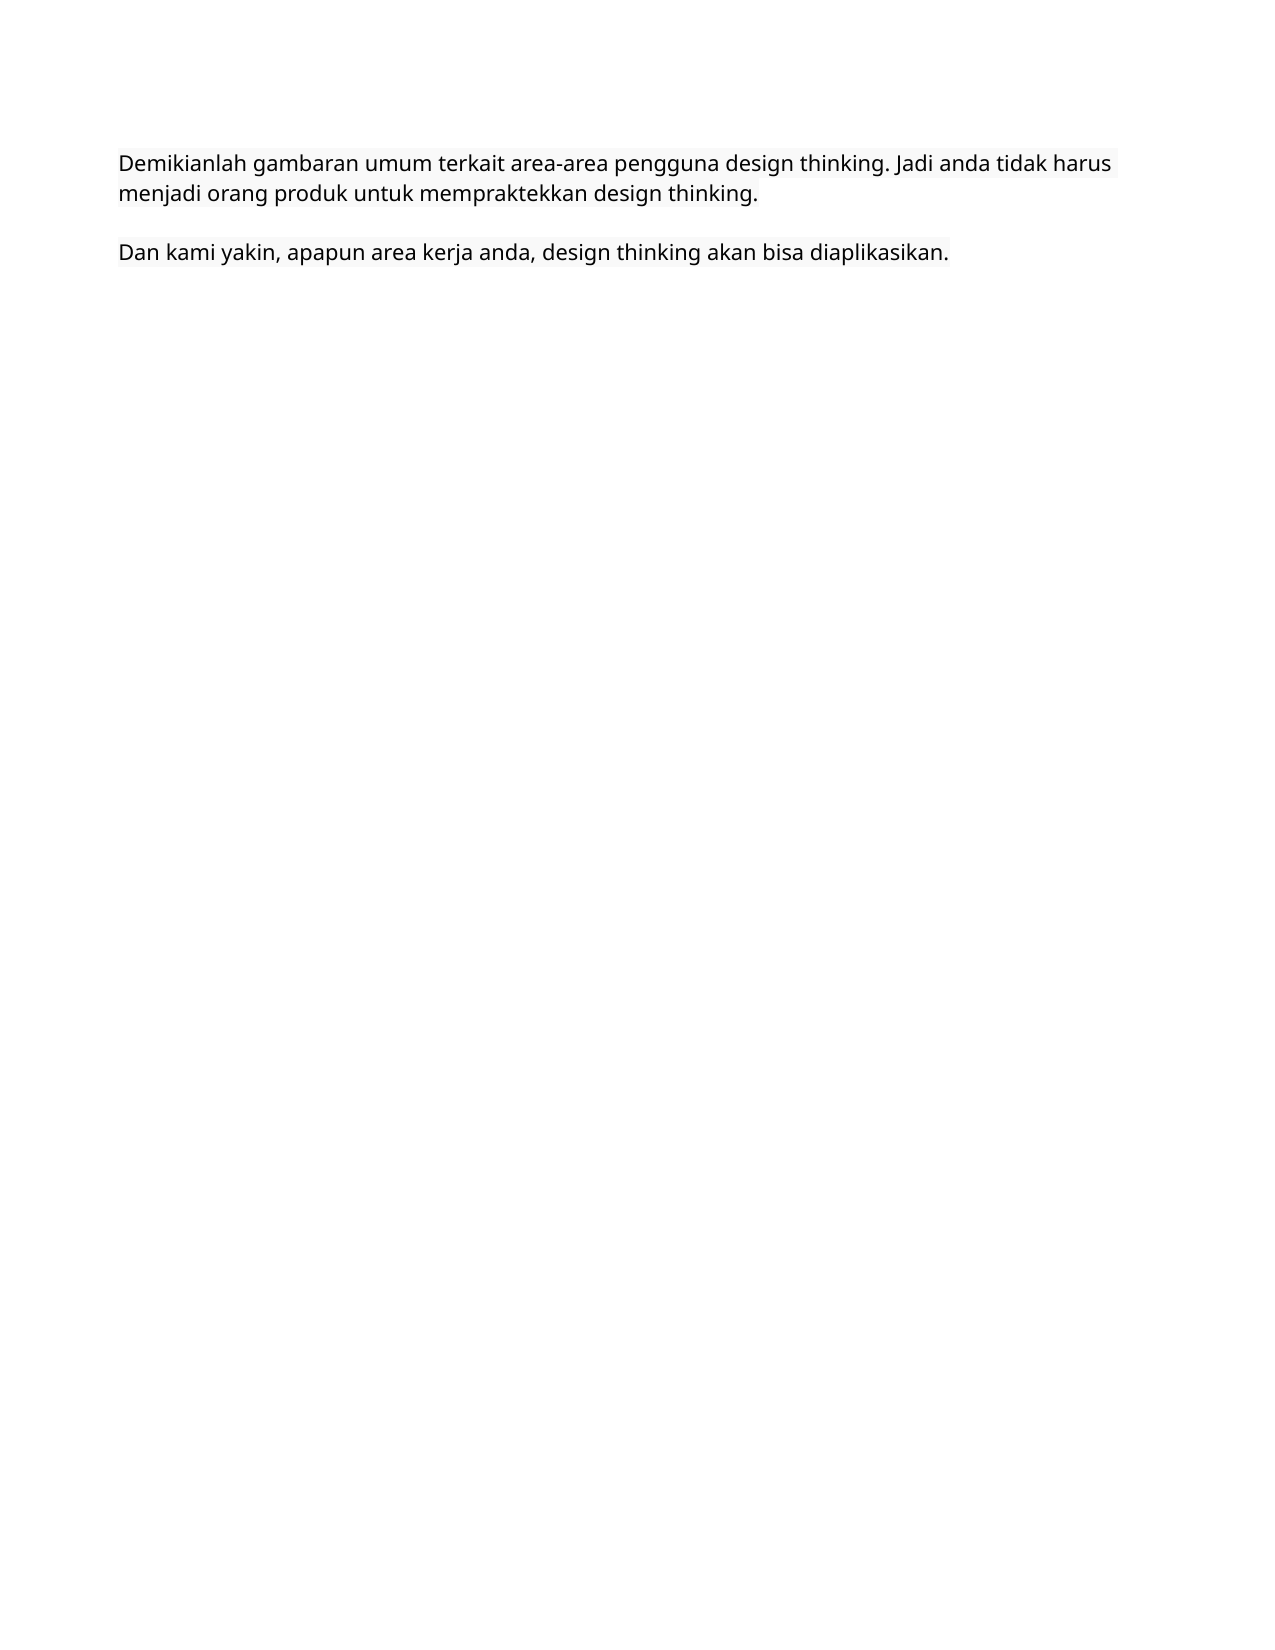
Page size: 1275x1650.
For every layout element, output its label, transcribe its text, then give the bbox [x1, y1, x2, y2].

text Dan kami yakin, apapun area kerja anda, design thinking akan bisa diaplikasikan. [118, 237, 1157, 267]
text Demikianlah gambaran umum terkait area-area pengguna design thinking. Jadi anda tidak harus menjadi orang produk untuk mempraktekkan design thinking. [118, 148, 1157, 207]
